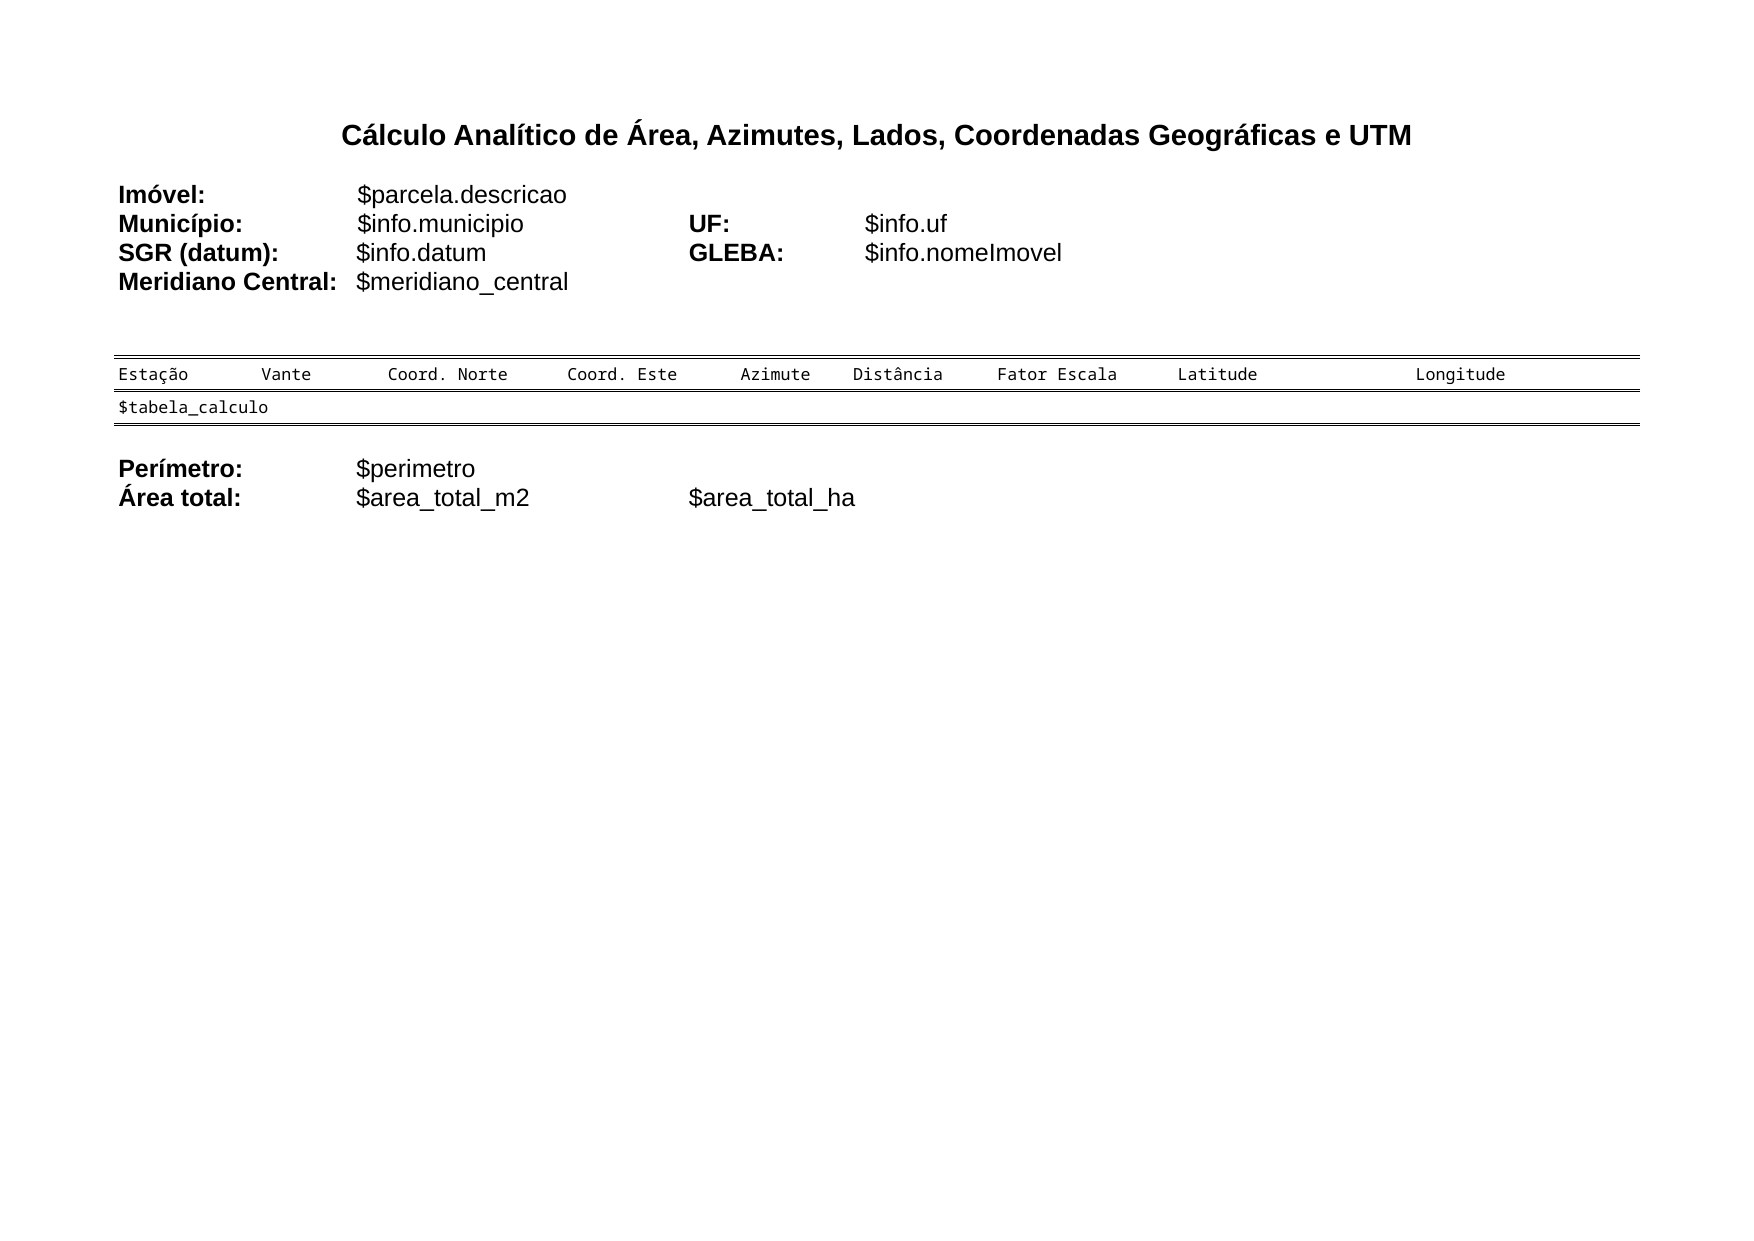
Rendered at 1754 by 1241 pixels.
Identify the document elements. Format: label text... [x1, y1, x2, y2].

text Estação Vante Coord. Norte Coord. Este Azimute Distância Fator Escala Latitude Longitude [114, 359, 1640, 389]
text Perímetro: $perimetro [118, 454, 1636, 483]
text Município: $info.municipio UF: $info.uf [118, 209, 1636, 238]
text Cálculo Analítico de Área, Azimutes, Lados, Coordenadas Geográficas e UTM [118, 118, 1636, 152]
text SGR (datum): $info.datum GLEBA: $info.nomeImovel [118, 238, 1636, 267]
text Área total: $area_total_m2 $area_total_ha [118, 483, 1636, 512]
text $tabela_calculo [114, 392, 1640, 423]
text Imóvel: $parcela.descricao [118, 180, 1636, 209]
text Meridiano Central: $meridiano_central [118, 267, 1636, 295]
